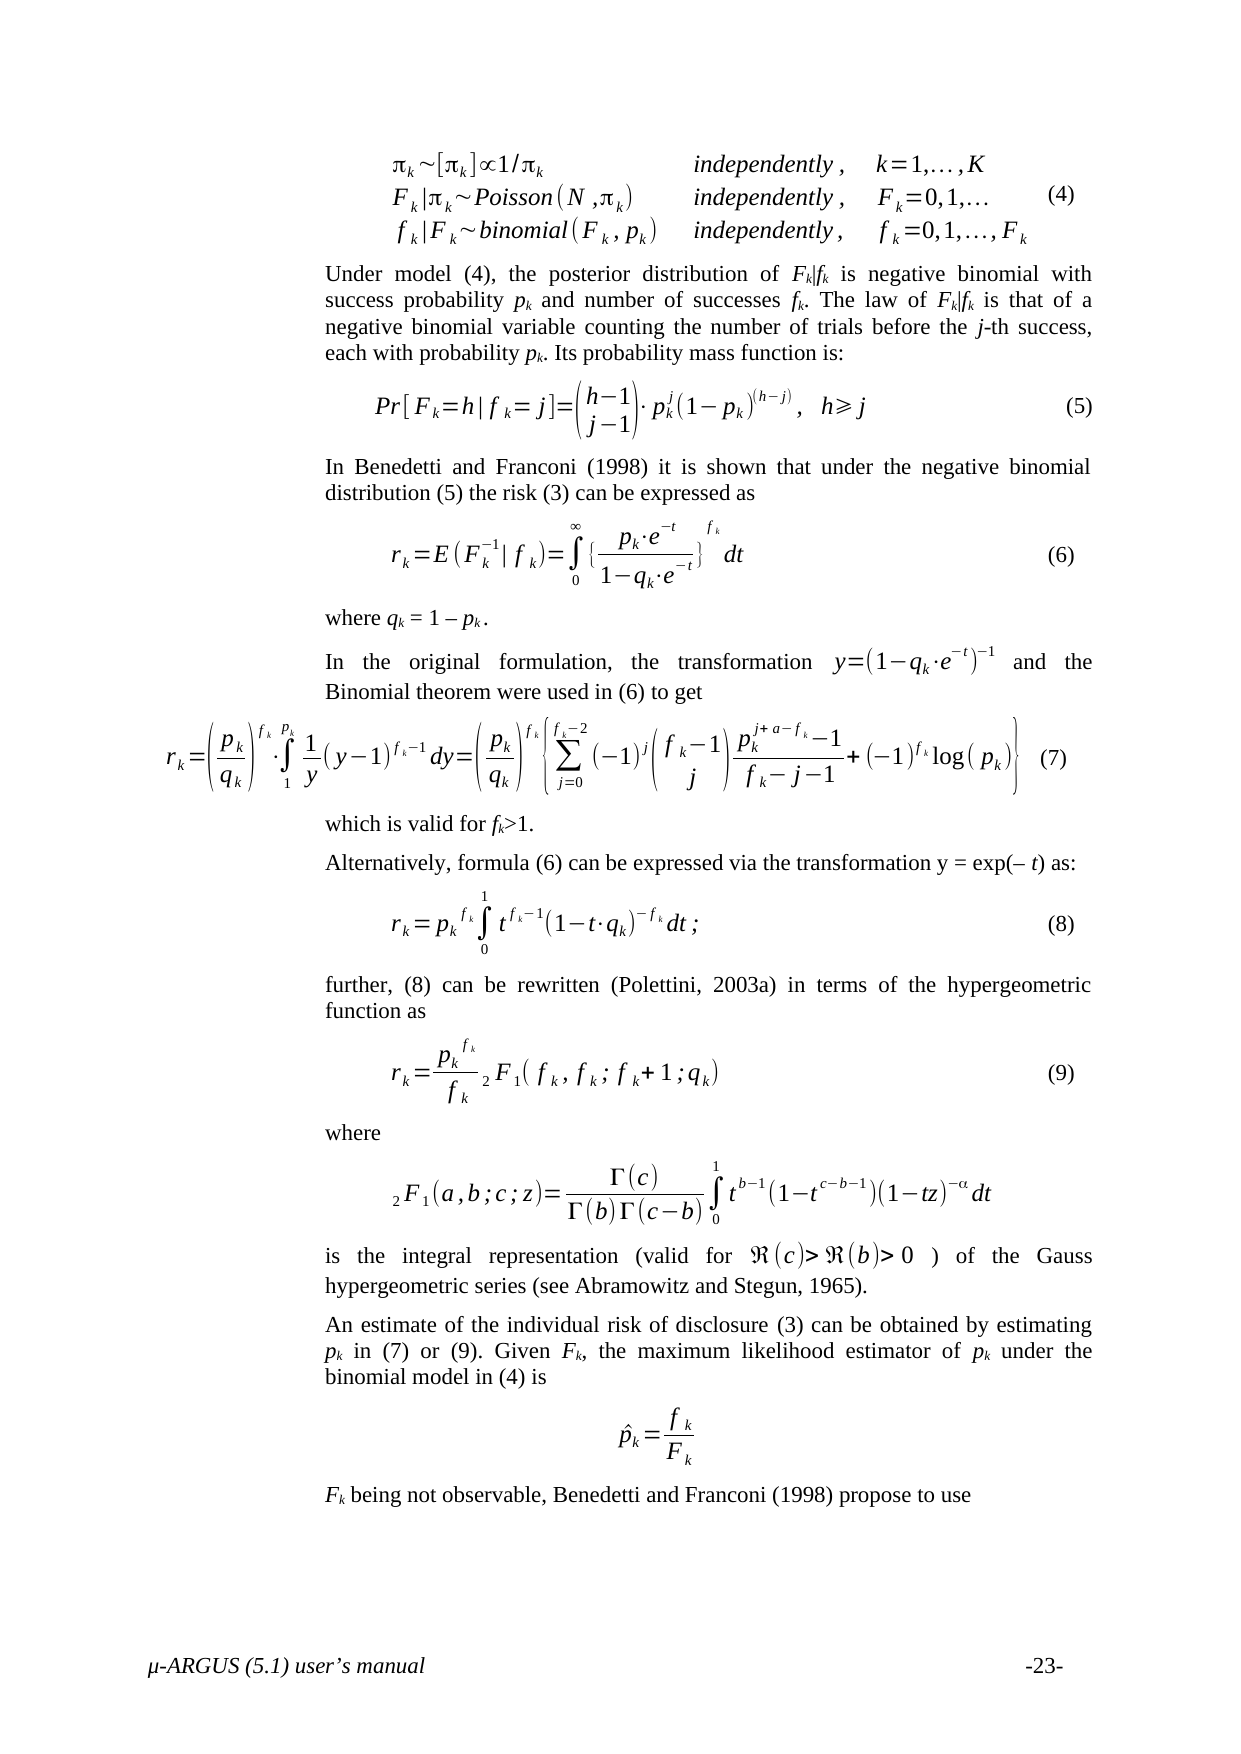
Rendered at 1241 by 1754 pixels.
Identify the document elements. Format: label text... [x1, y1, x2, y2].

text (9) [325, 1036, 1092, 1107]
text An estimate of the individual risk of disclosure (3) can be obtained by estimating pk in (7) or (9). Given Fk, the maximum likelihood estimator of pk under the binomial model in (4) is [325, 1311, 1092, 1390]
text where [325, 1119, 1092, 1145]
text where qk = 1 – pk . [325, 604, 1092, 631]
text (6) [325, 518, 1092, 592]
text is the integral representation (valid for) of the Gauss hypergeometric series (see Abramowitz and Stegun, 1965). [325, 1241, 1092, 1298]
text Fk being not observable, Benedetti and Franconi (1998) propose to use [325, 1481, 1092, 1507]
text In the original formulation, the transformationand the Binomial theorem were used in (6) to get [325, 643, 1092, 704]
text Alternatively, formula (6) can be expressed via the transformation y = exp(– t) as: [325, 849, 1092, 875]
text (7) [148, 717, 1092, 798]
text (4) [325, 150, 1092, 248]
text further, (8) can be rewritten (Polettini, 2003a) in terms of the hypergeometric function as [325, 971, 1092, 1024]
text which is valid for fk>1. [325, 810, 1092, 836]
text (5) [325, 378, 1092, 441]
text (8) [325, 888, 1092, 958]
text Under model (4), the posterior distribution of Fk|fk is negative binomial with success probability pk and number of successes fk. The law of Fk|fk is that of a negative binomial variable counting the number of trials before the j-th success, each with probability pk. Its probability mass function is: [325, 260, 1092, 366]
text In Benedetti and Franconi (1998) it is shown that under the negative binomial distribution (5) the risk (3) can be expressed as [325, 453, 1092, 506]
